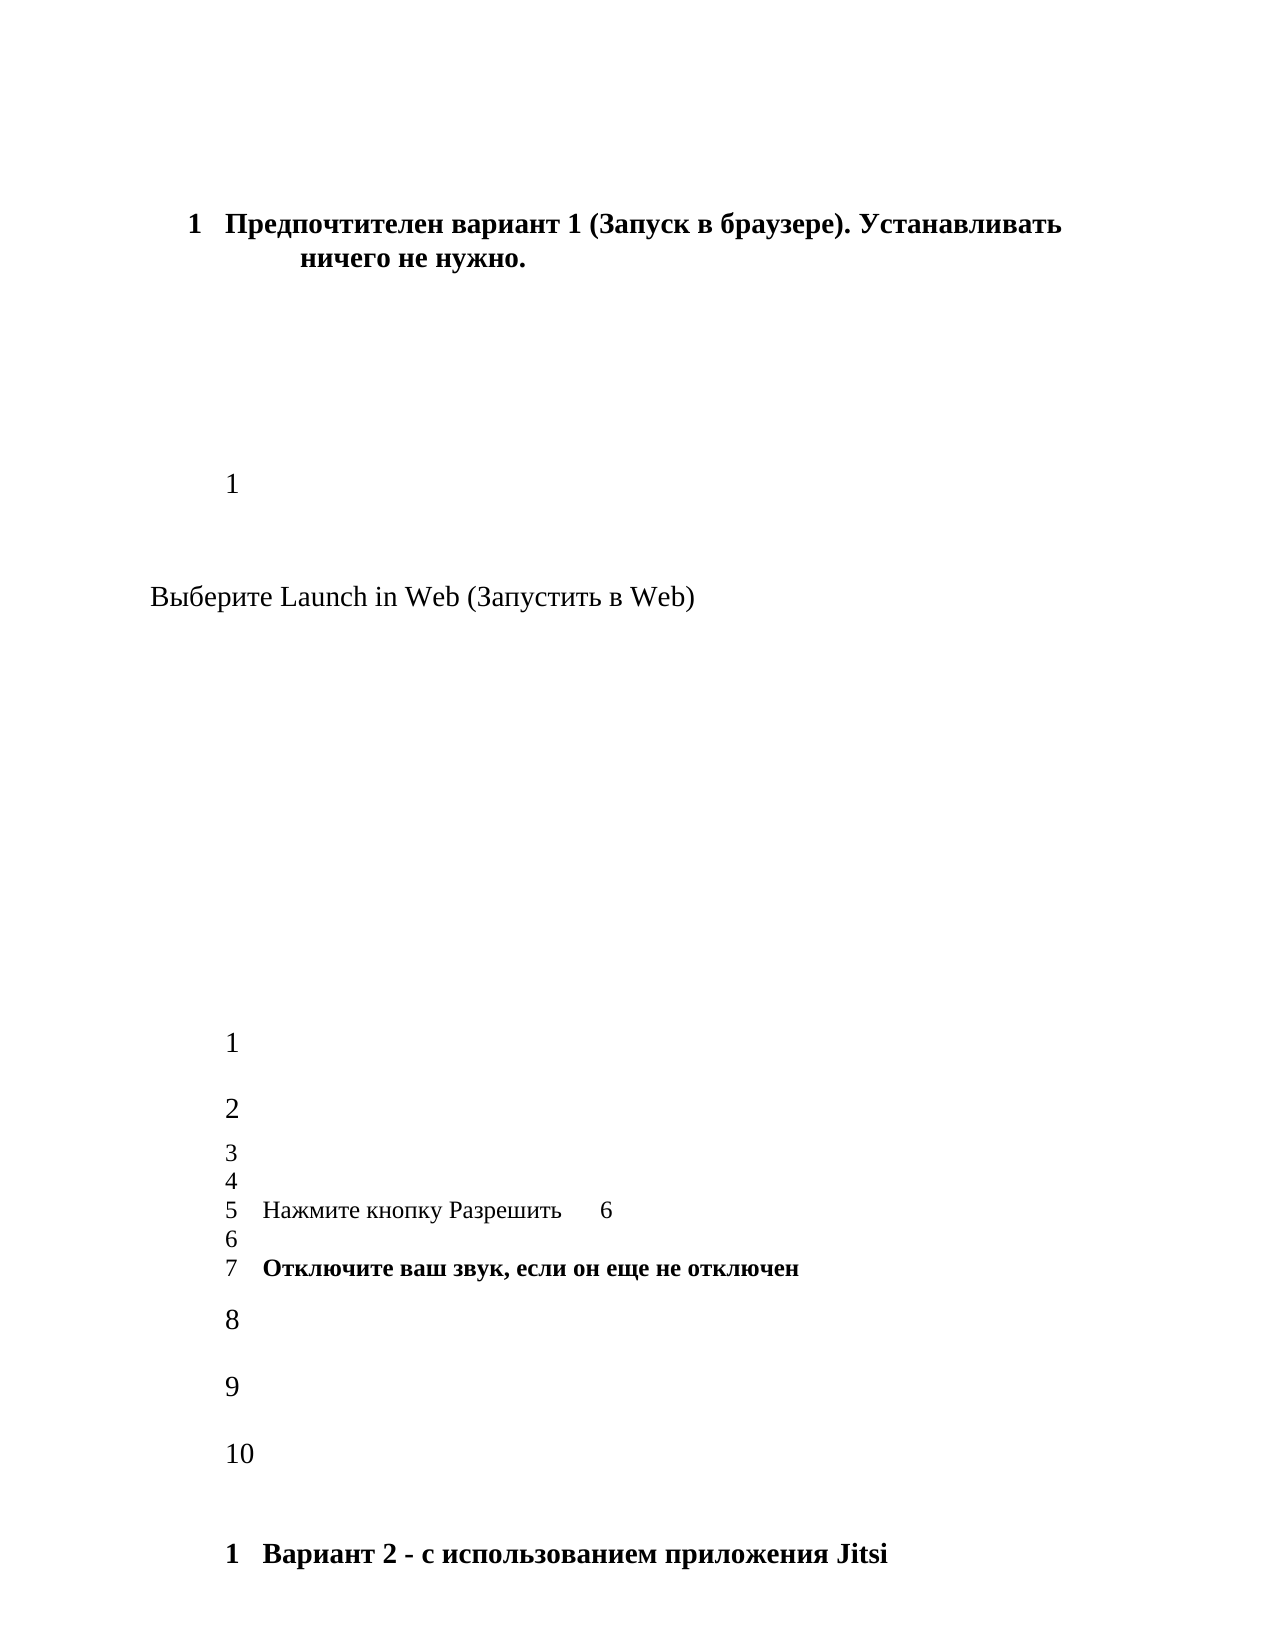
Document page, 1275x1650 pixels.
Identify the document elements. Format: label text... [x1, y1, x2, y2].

list Нажмите кнопку Разрешить 6 [225, 1195, 1125, 1224]
list Предпочтителен вариант 1 (Запуск в браузере). Устанавливать ничего не нужно. [187, 206, 1125, 273]
text Выберите Launch in Web (Запустить в Web) [150, 579, 1125, 612]
list Вариант 2 - с использованием приложения Jitsi [225, 1536, 1125, 1570]
list Отключите ваш звук, если он еще не отключен [225, 1253, 1125, 1281]
